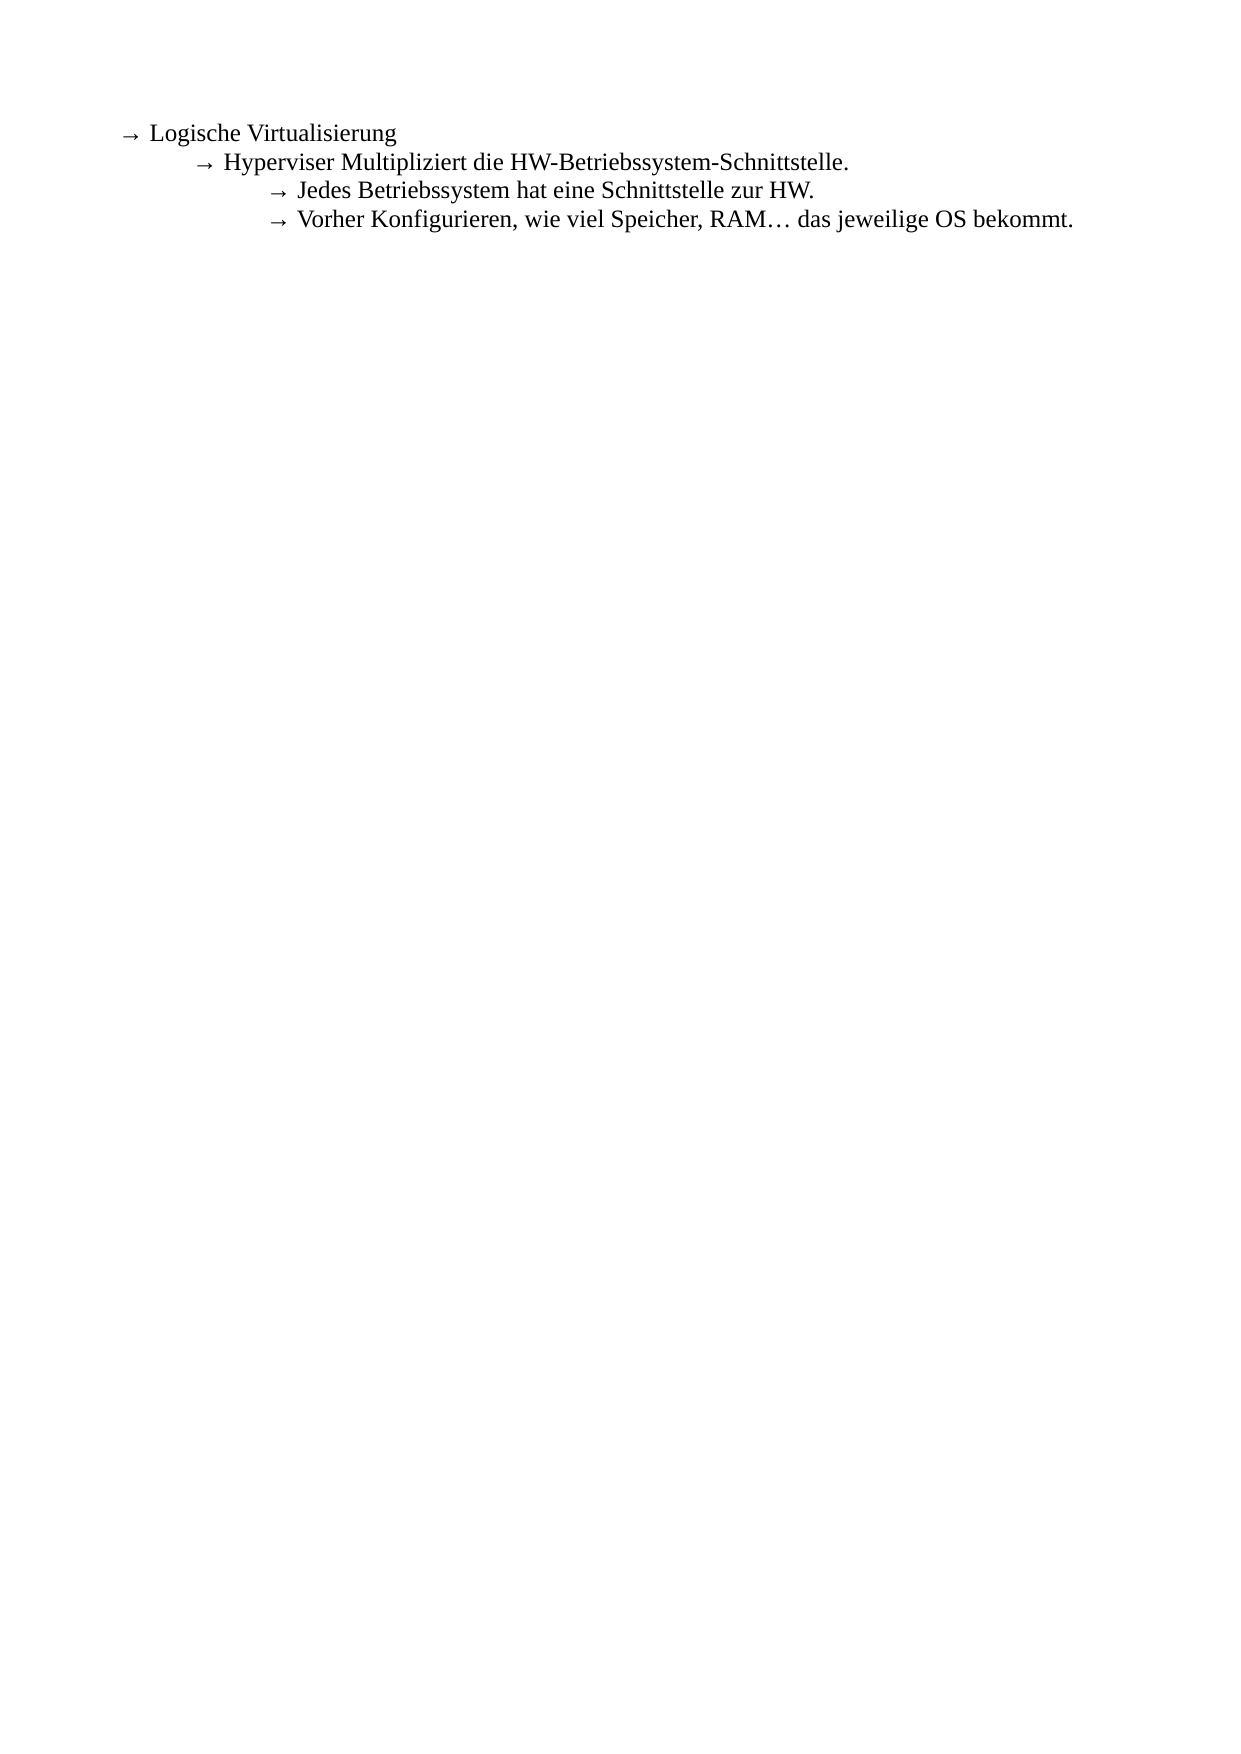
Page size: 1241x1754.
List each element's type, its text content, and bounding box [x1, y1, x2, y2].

text → Logische Virtualisierung [118, 118, 1122, 147]
text → Hyperviser Multipliziert die HW-Betriebssystem-Schnittstelle. [118, 147, 1122, 176]
text → Jedes Betriebssystem hat eine Schnittstelle zur HW. [118, 176, 1122, 204]
text → Vorher Konfigurieren, wie viel Speicher, RAM… das jeweilige OS bekommt. [118, 204, 1122, 233]
